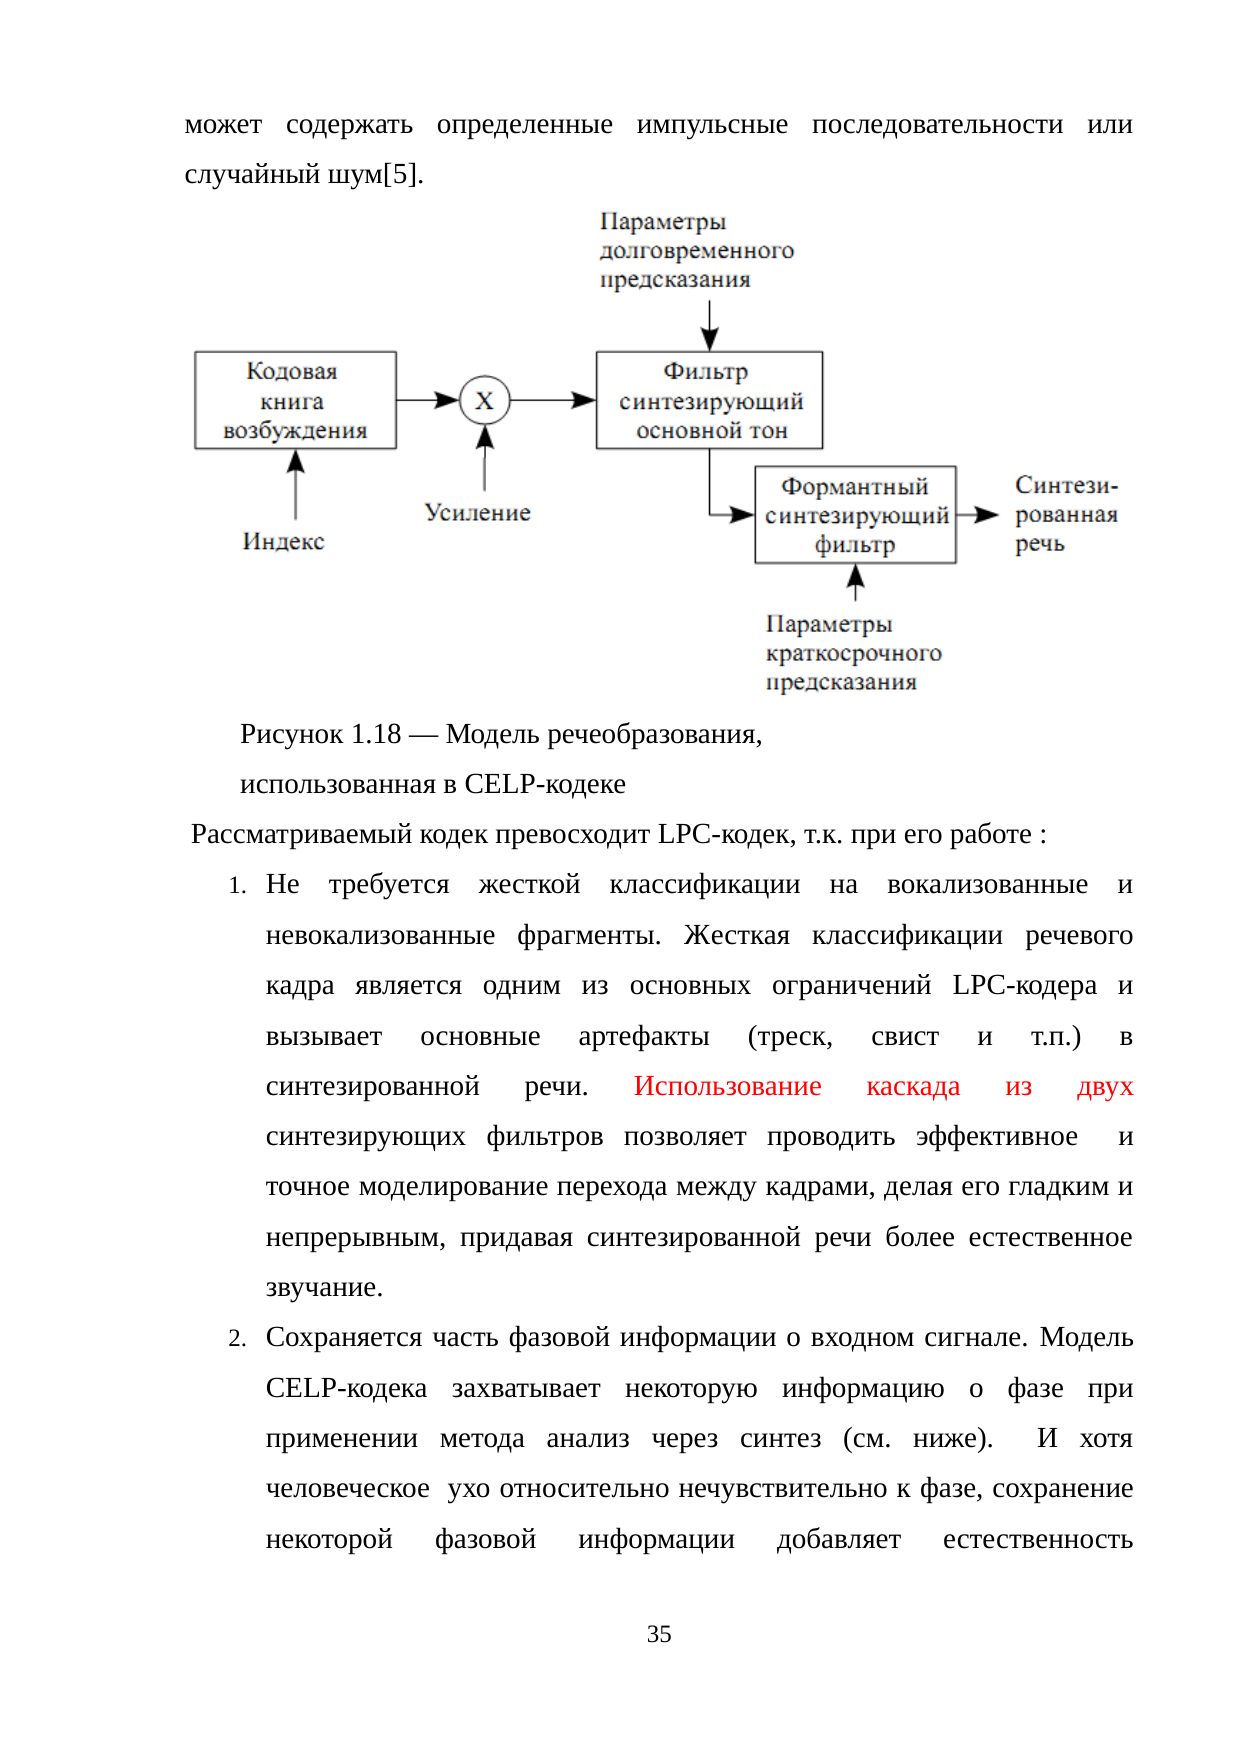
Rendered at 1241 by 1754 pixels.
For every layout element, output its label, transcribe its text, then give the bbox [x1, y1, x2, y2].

text Рисунок 1.18 — Модель речеобразования, [184, 207, 1134, 749]
list Сохраняется часть фазовой информации о входном сигнале. Модель CELP-кодека захватывает некоторую информацию о фазе при применении метода анализ через синтез (см. ниже). И хотя человеческое ухо относительно нечувствительно к фазе, сохранение некоторой фазовой информации добавляет естественность [228, 1319, 1134, 1554]
list Не требуется жесткой классификации на вокализованные и невокализованные фрагменты. Жесткая классификации речевого кадра является одним из основных ограничений LPC-кодера и вызывает основные артефакты (треск, свист и т.п.) в синтезированной речи. Использование каскада из двух синтезирующих фильтров позволяет проводить эффективное и точное моделирование перехода между кадрами, делая его гладким и непрерывным, придавая синтезированной речи более естественное звучание. [228, 867, 1134, 1303]
text Рассматриваемый кодек превосходит LPC-кодек, т.к. при его работе : [191, 816, 1134, 850]
text использованная в CELP-кодеке [184, 766, 1134, 799]
text может содержать определенные импульсные последовательности или случайный шум[5]. [184, 106, 1134, 190]
